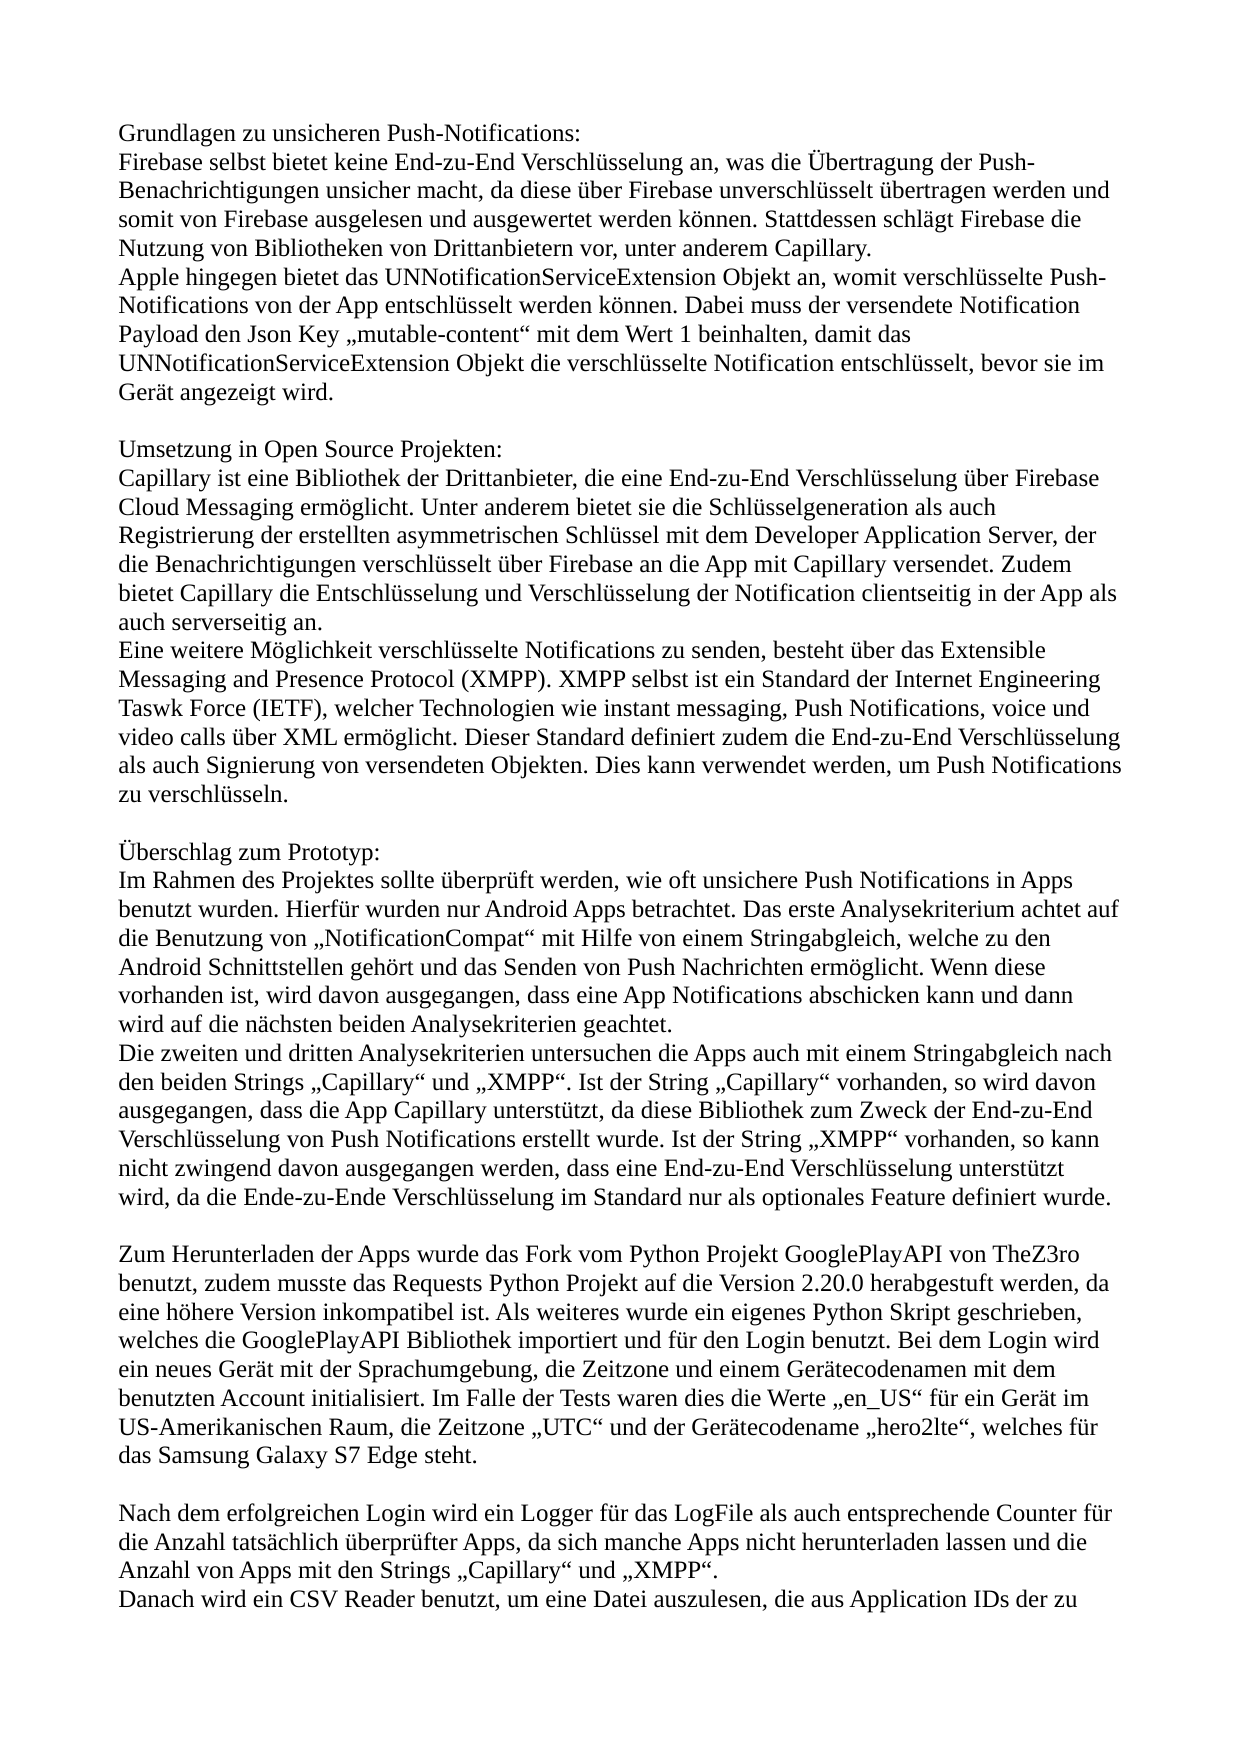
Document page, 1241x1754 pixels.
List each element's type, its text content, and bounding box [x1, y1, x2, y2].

text Zum Herunterladen der Apps wurde das Fork vom Python Projekt GooglePlayAPI von TheZ3ro benutzt, zudem musste das Requests Python Projekt auf die Version 2.20.0 herabgestuft werden, da eine höhere Version inkompatibel ist. Als weiteres wurde ein eigenes Python Skript geschrieben, welches die GooglePlayAPI Bibliothek importiert und für den Login benutzt. Bei dem Login wird ein neues Gerät mit der Sprachumgebung, die Zeitzone und einem Gerätecodenamen mit dem benutzten Account initialisiert. Im Falle der Tests waren dies die Werte „en_US“ für ein Gerät im US-Amerikanischen Raum, die Zeitzone „UTC“ und der Gerätecodename „hero2lte“, welches für das Samsung Galaxy S7 Edge steht. [118, 1239, 1122, 1469]
text Eine weitere Möglichkeit verschlüsselte Notifications zu senden, besteht über das Extensible Messaging and Presence Protocol (XMPP). XMPP selbst ist ein Standard der Internet Engineering Taswk Force (IETF), welcher Technologien wie instant messaging, Push Notifications, voice und video calls über XML ermöglicht. Dieser Standard definiert zudem die End-zu-End Verschlüsselung als auch Signierung von versendeten Objekten. Dies kann verwendet werden, um Push Notifications zu verschlüsseln. [118, 636, 1122, 808]
text Danach wird ein CSV Reader benutzt, um eine Datei auszulesen, die aus Application IDs der zu [118, 1584, 1122, 1613]
text Nach dem erfolgreichen Login wird ein Logger für das LogFile als auch entsprechende Counter für die Anzahl tatsächlich überprüfter Apps, da sich manche Apps nicht herunterladen lassen und die Anzahl von Apps mit den Strings „Capillary“ und „XMPP“. [118, 1498, 1122, 1584]
text Im Rahmen des Projektes sollte überprüft werden, wie oft unsichere Push Notifications in Apps benutzt wurden. Hierfür wurden nur Android Apps betrachtet. Das erste Analysekriterium achtet auf die Benutzung von „NotificationCompat“ mit Hilfe von einem Stringabgleich, welche zu den Android Schnittstellen gehört und das Senden von Push Nachrichten ermöglicht. Wenn diese vorhanden ist, wird davon ausgegangen, dass eine App Notifications abschicken kann und dann wird auf die nächsten beiden Analysekriterien geachtet. [118, 866, 1122, 1038]
text Überschlag zum Prototyp: [118, 837, 1122, 866]
text Umsetzung in Open Source Projekten: [118, 434, 1122, 463]
text Firebase selbst bietet keine End-zu-End Verschlüsselung an, was die Übertragung der Push-Benachrichtigungen unsicher macht, da diese über Firebase unverschlüsselt übertragen werden und somit von Firebase ausgelesen und ausgewertet werden können. Stattdessen schlägt Firebase die Nutzung von Bibliotheken von Drittanbietern vor, unter anderem Capillary. [118, 147, 1122, 262]
text Die zweiten und dritten Analysekriterien untersuchen die Apps auch mit einem Stringabgleich nach den beiden Strings „Capillary“ und „XMPP“. Ist der String „Capillary“ vorhanden, so wird davon ausgegangen, dass die App Capillary unterstützt, da diese Bibliothek zum Zweck der End-zu-End Verschlüsselung von Push Notifications erstellt wurde. Ist der String „XMPP“ vorhanden, so kann nicht zwingend davon ausgegangen werden, dass eine End-zu-End Verschlüsselung unterstützt wird, da die Ende-zu-Ende Verschlüsselung im Standard nur als optionales Feature definiert wurde. [118, 1038, 1122, 1211]
text Capillary ist eine Bibliothek der Drittanbieter, die eine End-zu-End Verschlüsselung über Firebase Cloud Messaging ermöglicht. Unter anderem bietet sie die Schlüsselgeneration als auch Registrierung der erstellten asymmetrischen Schlüssel mit dem Developer Application Server, der die Benachrichtigungen verschlüsselt über Firebase an die App mit Capillary versendet. Zudem bietet Capillary die Entschlüsselung und Verschlüsselung der Notification clientseitig in der App als auch serverseitig an. [118, 463, 1122, 636]
text Grundlagen zu unsicheren Push-Notifications: [118, 118, 1122, 147]
text Apple hingegen bietet das UNNotificationServiceExtension Objekt an, womit verschlüsselte Push-Notifications von der App entschlüsselt werden können. Dabei muss der versendete Notification Payload den Json Key „mutable-content“ mit dem Wert 1 beinhalten, damit das UNNotificationServiceExtension Objekt die verschlüsselte Notification entschlüsselt, bevor sie im Gerät angezeigt wird. [118, 262, 1122, 406]
